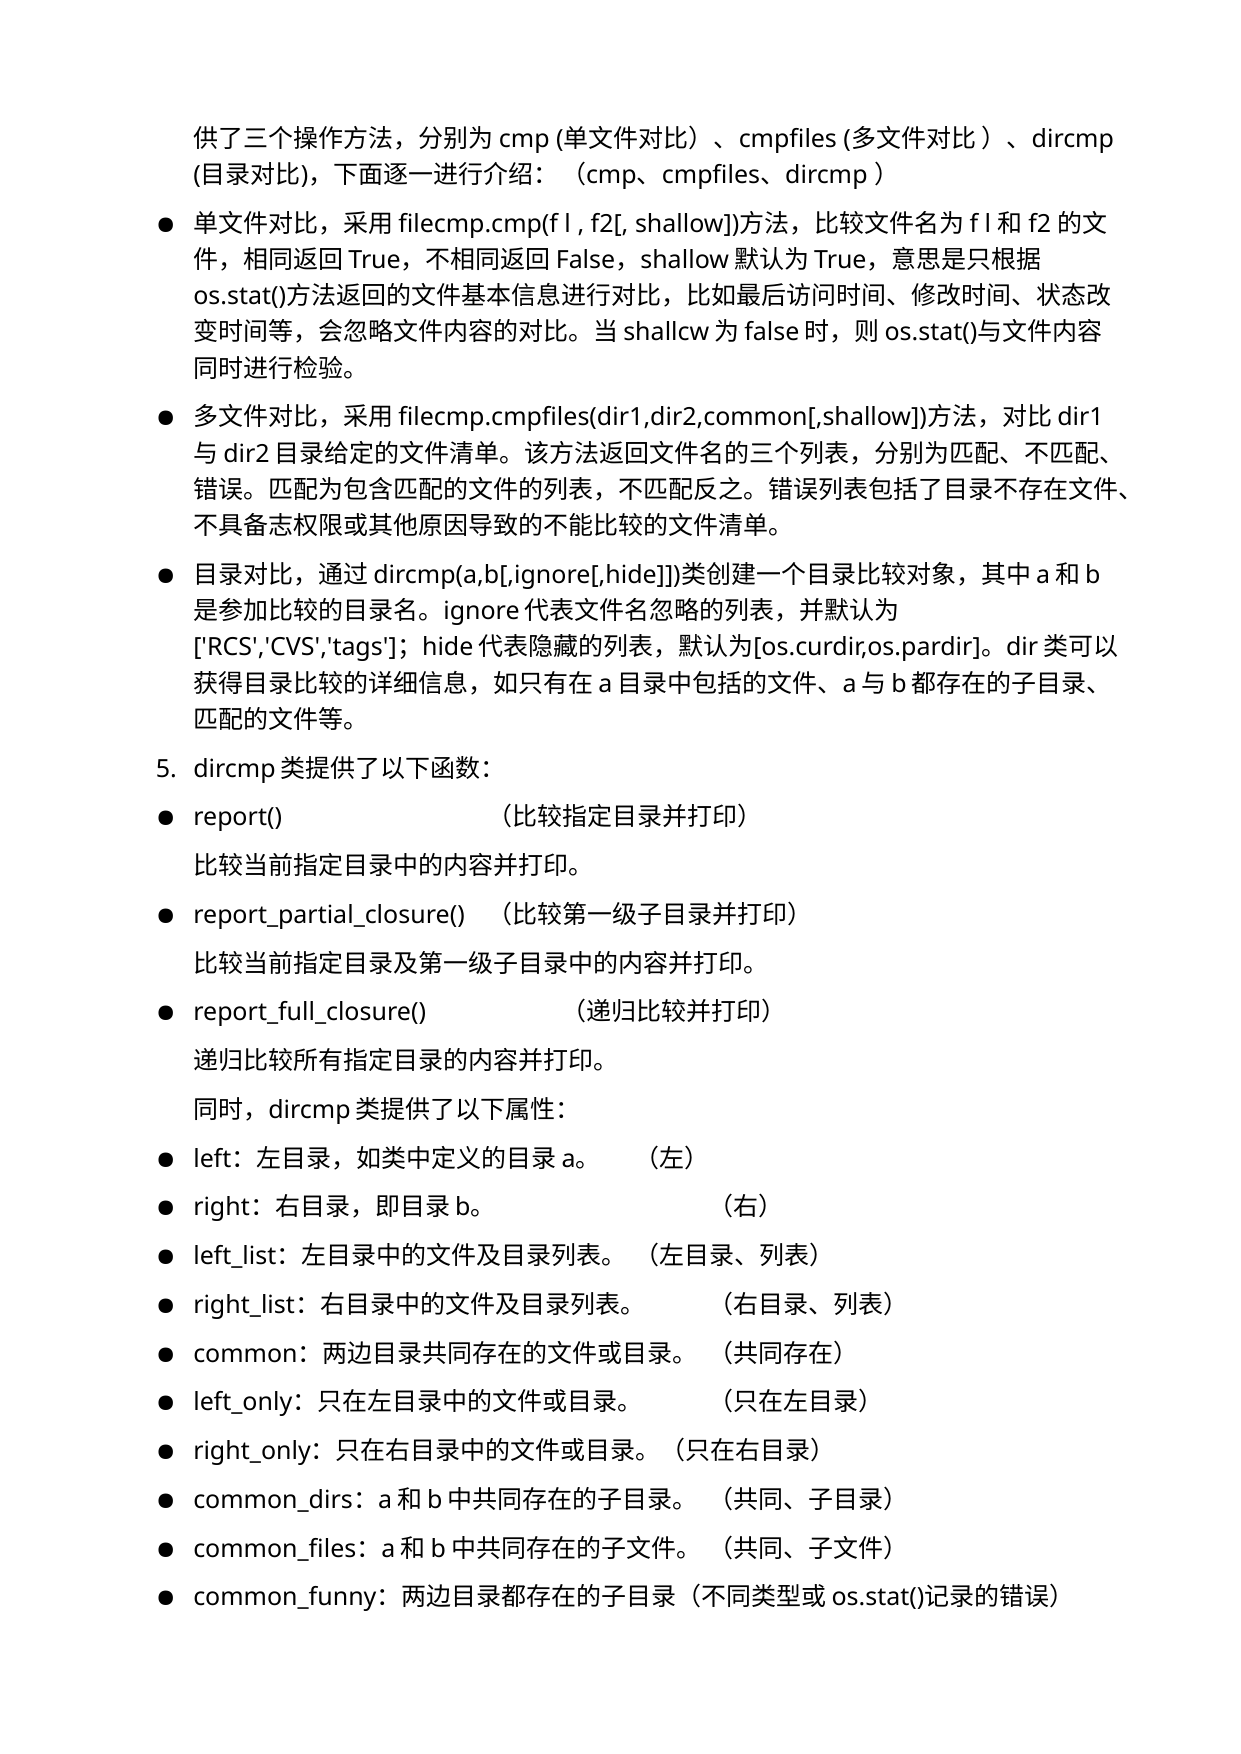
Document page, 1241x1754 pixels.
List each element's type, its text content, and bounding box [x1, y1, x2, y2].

list left_only：只在左目录中的文件或目录。 （只在左目录） [156, 1382, 1122, 1418]
list right_only：只在右目录中的文件或目录。（只在右目录） [156, 1431, 1122, 1467]
list 比较当前指定目录中的内容并打印。 [156, 846, 1122, 882]
list 同时，dircmp类提供了以下属性： [156, 1089, 1122, 1126]
list report() （比较指定目录并打印） [156, 797, 1122, 833]
list common_files：a和b中共同存在的子文件。 （共同、子文件） [156, 1528, 1122, 1564]
list 供了三个操作方法，分别为 cmp (单文件对比）、cmpfiles (多文件对比 ）、dircmp (目录对比)，下面逐一进行介绍： （cmp、cmpfiles、dircmp ） [156, 118, 1122, 191]
list 多文件对比，采用filecmp.cmpfiles(dir1,dir2,common[,shallow])方法，对比dir1与dir2目录给定的文件清单。该方法返回文件名的三个列表，分别为匹配、不匹配、错误。匹配为包含匹配的文件的列表，不匹配反之。错误列表包括了目录不存在文件、不具备志权限或其他原因导致的不能比较的文件清单。 [156, 397, 1122, 542]
list common_dirs：a和b中共同存在的子目录。 （共同、子目录） [156, 1479, 1122, 1516]
list report_partial_closure() （比较第一级子目录并打印） [156, 894, 1122, 931]
list left：左目录，如类中定义的目录a。 （左） [156, 1138, 1122, 1174]
list common：两边目录共同存在的文件或目录。 （共同存在） [156, 1333, 1122, 1369]
list dircmp类提供了以下函数： [156, 748, 1122, 784]
list right：右目录，即目录b。 （右） [156, 1187, 1122, 1223]
list left_list：左目录中的文件及目录列表。 （左目录、列表） [156, 1236, 1122, 1272]
list right_list：右目录中的文件及目录列表。 （右目录、列表） [156, 1284, 1122, 1321]
list common_funny：两边目录都存在的子目录（不同类型或os.stat()记录的错误） [156, 1577, 1122, 1613]
list 目录对比，通过dircmp(a,b[,ignore[,hide]])类创建一个目录比较对象，其中a和b是参加比较的目录名。ignore代表文件名忽略的列表，并默认为['RCS','CVS','tags']；hide代表隐藏的列表，默认为[os.curdir,os.pardir]。dir类可以获得目录比较的详细信息，如只有在a目录中包括的文件、a与b都存在的子目录、匹配的文件等。 [156, 554, 1122, 736]
list 比较当前指定目录及第一级子目录中的内容并打印。 [156, 943, 1122, 979]
list report_full_closure() （递归比较并打印） [156, 992, 1122, 1028]
list 单文件对比，采用filecmp.cmp(f l , f2[, shallow])方法，比较文件名为f l 和 f2 的文件，相同返回True，不相同返回False，shallow默认为True，意思是只根据os.stat()方法返回的文件基本信息进行对比，比如最后访问时间、修改时间、状态改变时间等，会忽略文件内容的对比。当shallcw为false时，则os.stat()与文件内容同时进行检验。 [156, 203, 1122, 384]
list 递归比较所有指定目录的内容并打印。 [156, 1041, 1122, 1077]
